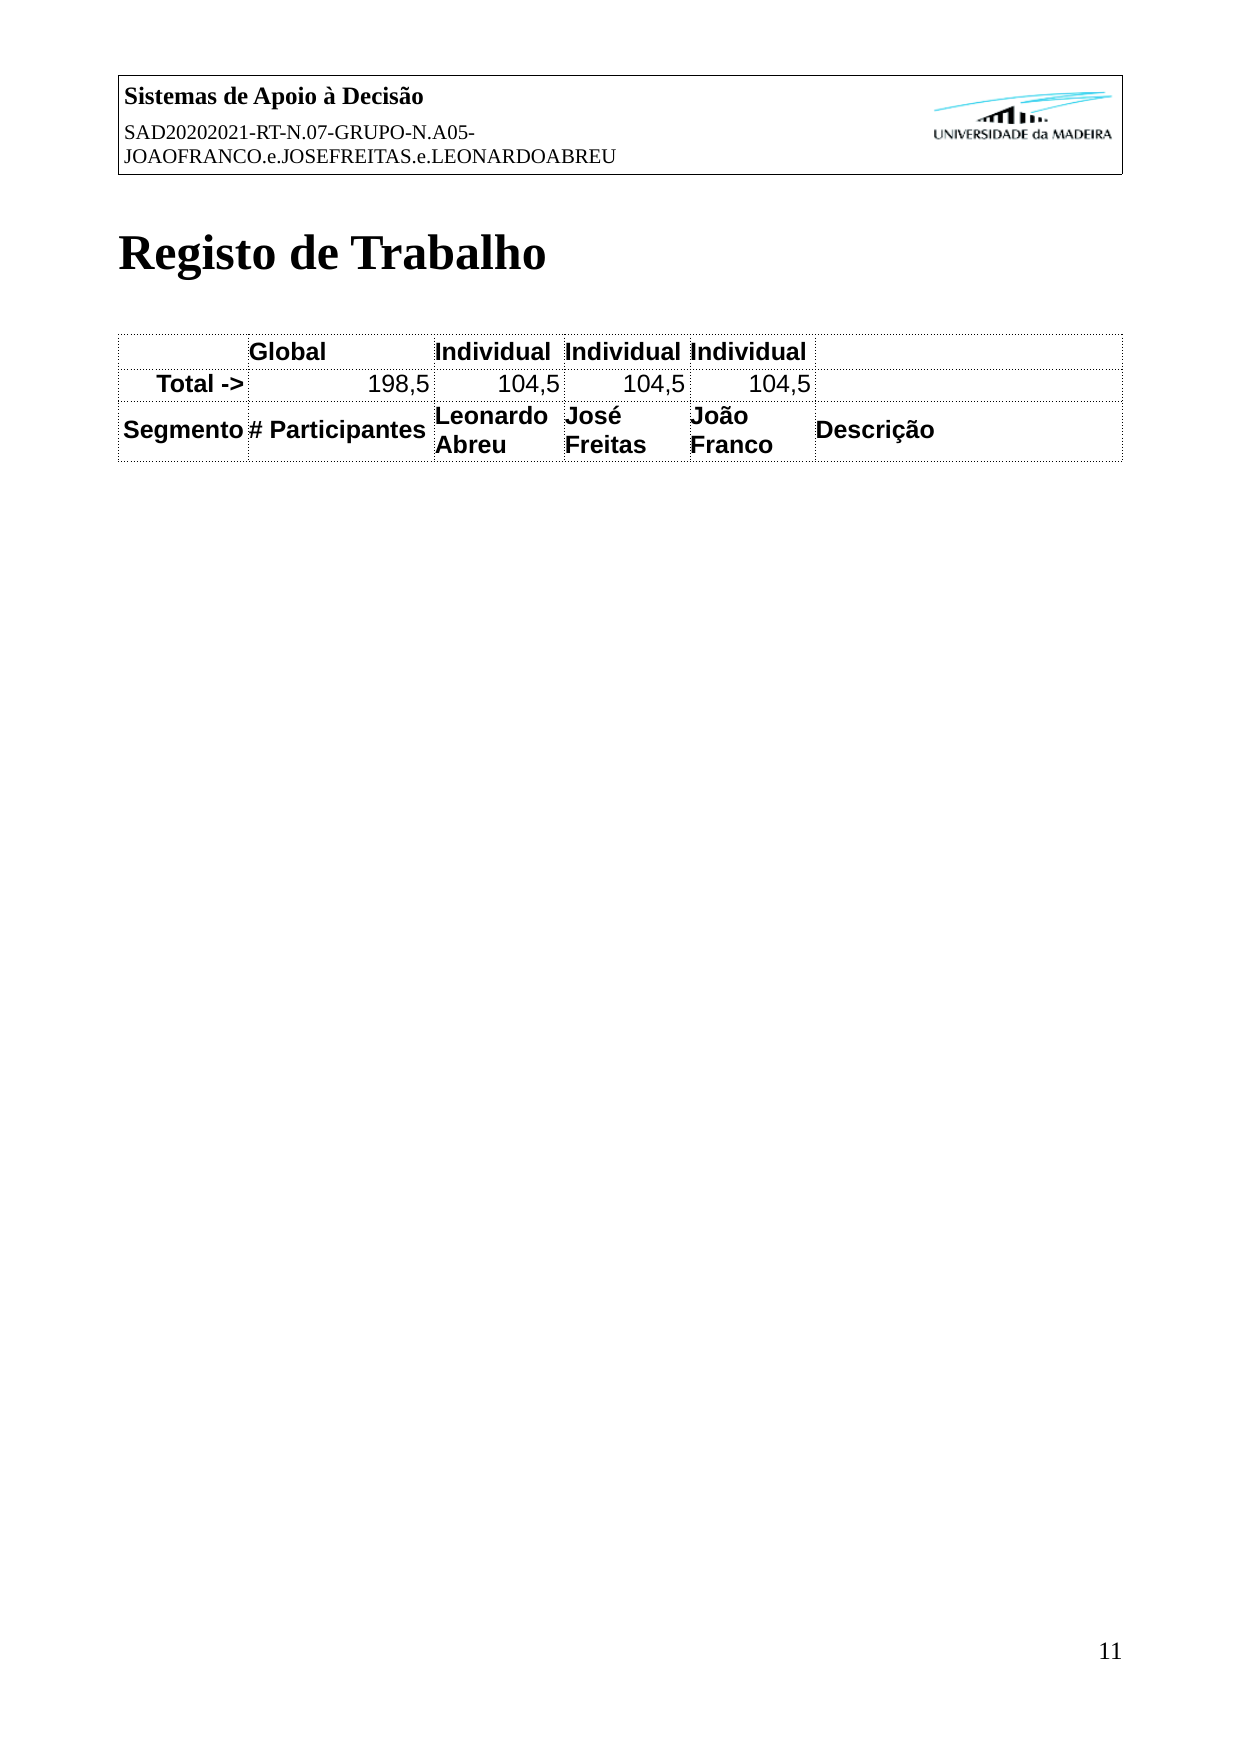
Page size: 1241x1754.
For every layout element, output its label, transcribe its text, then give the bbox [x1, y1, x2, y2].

subtitle Registo de Trabalho [118, 223, 1122, 281]
table_header [815, 334, 1122, 369]
table_cell José Freitas [565, 401, 690, 461]
table_cell João Franco [690, 401, 815, 461]
table_cell 104,5 [565, 369, 690, 401]
table_cell 198,5 [249, 369, 434, 401]
table_cell Total -> [118, 369, 248, 401]
table_header Individual [690, 334, 815, 369]
table_cell Segmento [118, 401, 248, 461]
table_cell # Participantes [249, 401, 434, 461]
table_header Individual [435, 334, 564, 369]
table_header Individual [565, 334, 690, 369]
table_header [118, 334, 248, 369]
table_cell 104,5 [435, 369, 564, 401]
table_cell Leonardo Abreu [435, 401, 564, 461]
picture [919, 80, 1120, 146]
table_cell [815, 369, 1122, 401]
table_cell 104,5 [690, 369, 815, 401]
table_header Global [249, 334, 434, 369]
table_cell Descrição [815, 401, 1122, 461]
